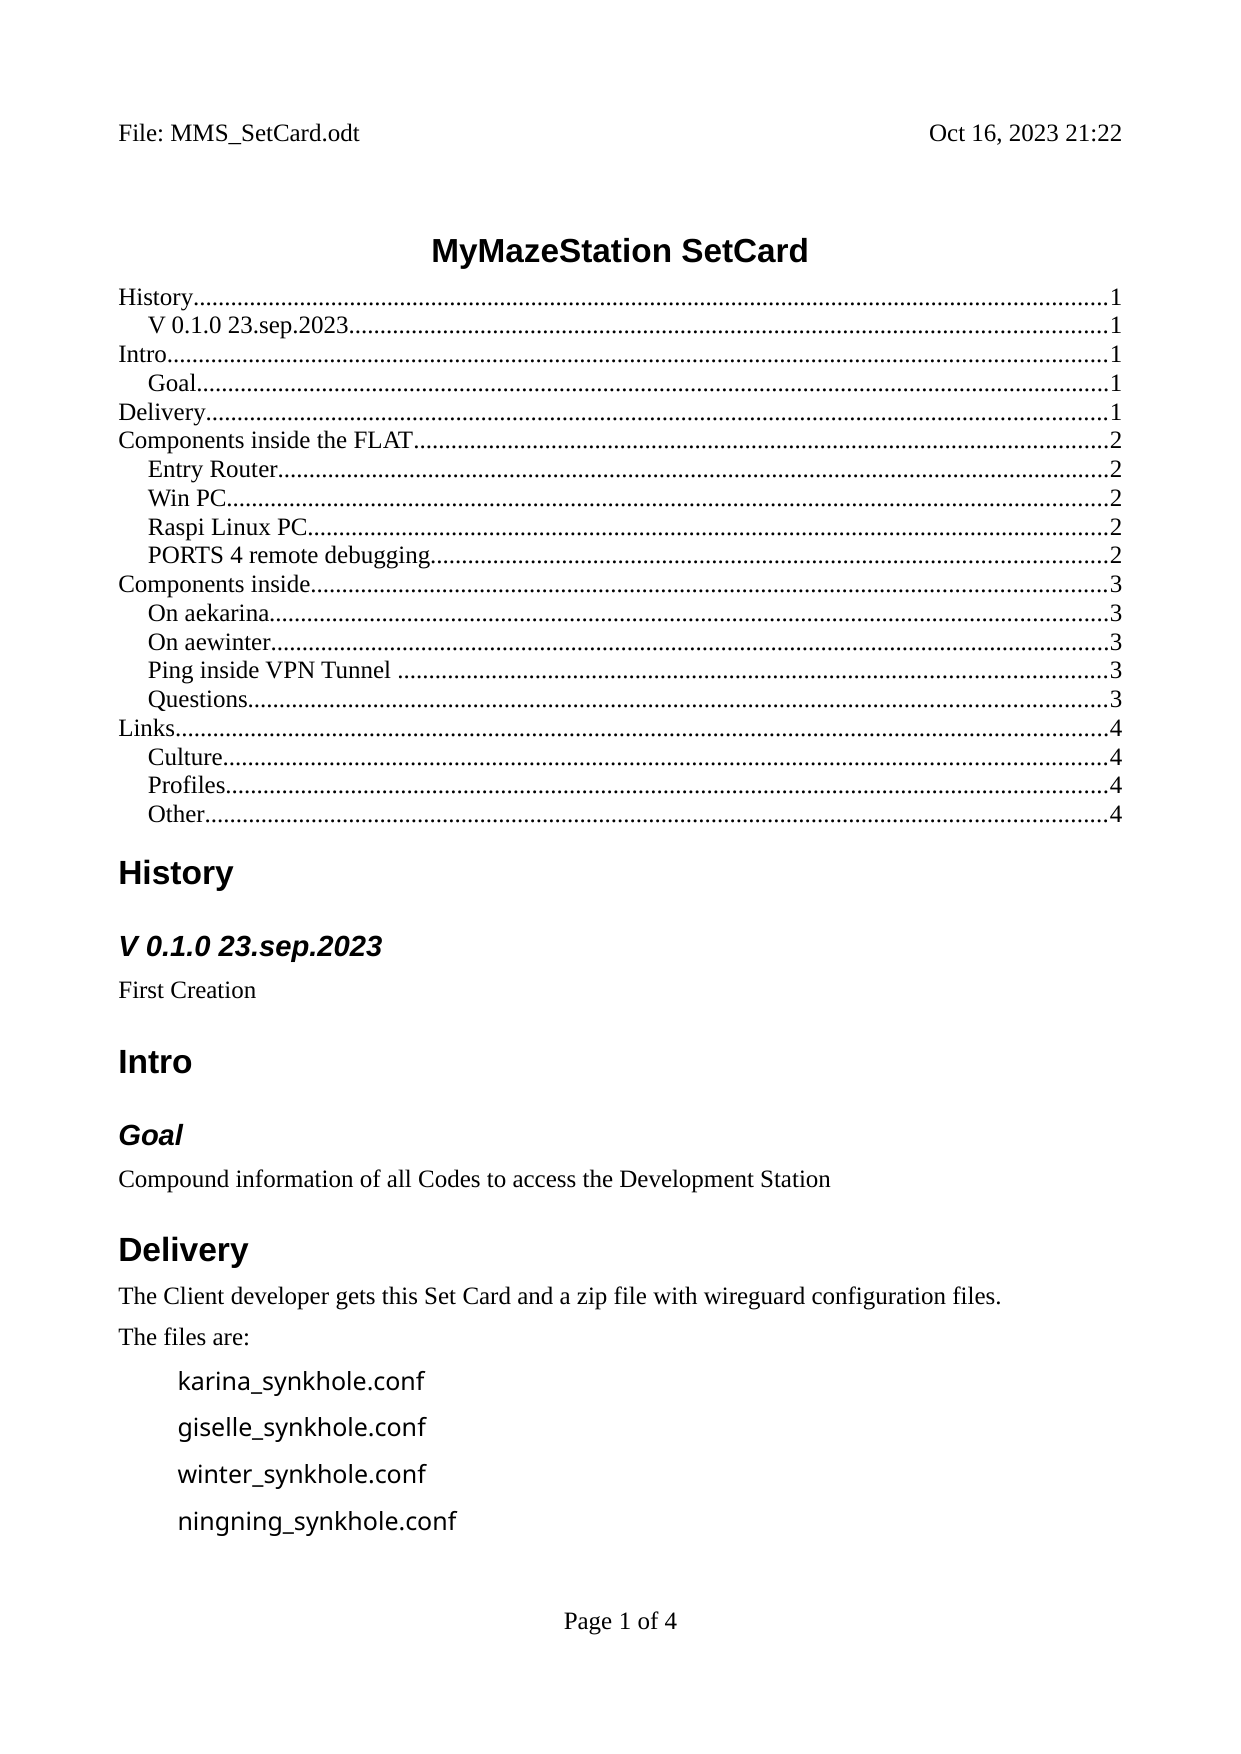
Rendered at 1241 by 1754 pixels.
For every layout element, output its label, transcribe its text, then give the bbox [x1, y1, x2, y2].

text Links 4 [118, 713, 1122, 742]
text Profiles 4 [148, 771, 1122, 799]
text winter_synkhole.conf [177, 1457, 1122, 1491]
text History 1 [118, 282, 1122, 311]
text ningning_synkhole.conf [177, 1503, 1122, 1537]
text PORTS 4 remote debugging 2 [148, 541, 1122, 569]
text Questions 3 [148, 684, 1122, 713]
text Compound information of all Codes to access the Development Station [118, 1164, 1122, 1192]
text Intro 1 [118, 339, 1122, 368]
text On aewinter 3 [148, 627, 1122, 656]
text Raspi Linux PC 2 [148, 512, 1122, 541]
text Other 4 [148, 799, 1122, 828]
subtitle Delivery [118, 1230, 1122, 1268]
text First Creation [118, 975, 1122, 1004]
text Components inside 3 [118, 569, 1122, 598]
subtitle V 0.1.0 23.sep.2023 [118, 929, 1122, 963]
text Delivery 1 [118, 397, 1122, 426]
text Culture 4 [148, 742, 1122, 771]
subtitle Goal [118, 1118, 1122, 1151]
text Entry Router 2 [148, 454, 1122, 483]
subtitle Intro [118, 1041, 1122, 1080]
text Win PC 2 [148, 483, 1122, 512]
text Ping inside VPN Tunnel 3 [148, 656, 1122, 684]
text karina_synkhole.conf [177, 1363, 1122, 1398]
text giselle_synkhole.conf [177, 1410, 1122, 1444]
text Components inside the FLAT 2 [118, 426, 1122, 454]
text The files are: [118, 1322, 1122, 1351]
subtitle MyMazeStation SetCard [118, 231, 1122, 269]
text On aekarina 3 [148, 598, 1122, 627]
text The Client developer gets this Set Card and a zip file with wireguard configuration files. [118, 1281, 1122, 1310]
text Goal 1 [148, 368, 1122, 397]
subtitle History [118, 853, 1122, 892]
text V 0.1.0 23.sep.2023 1 [148, 311, 1122, 339]
